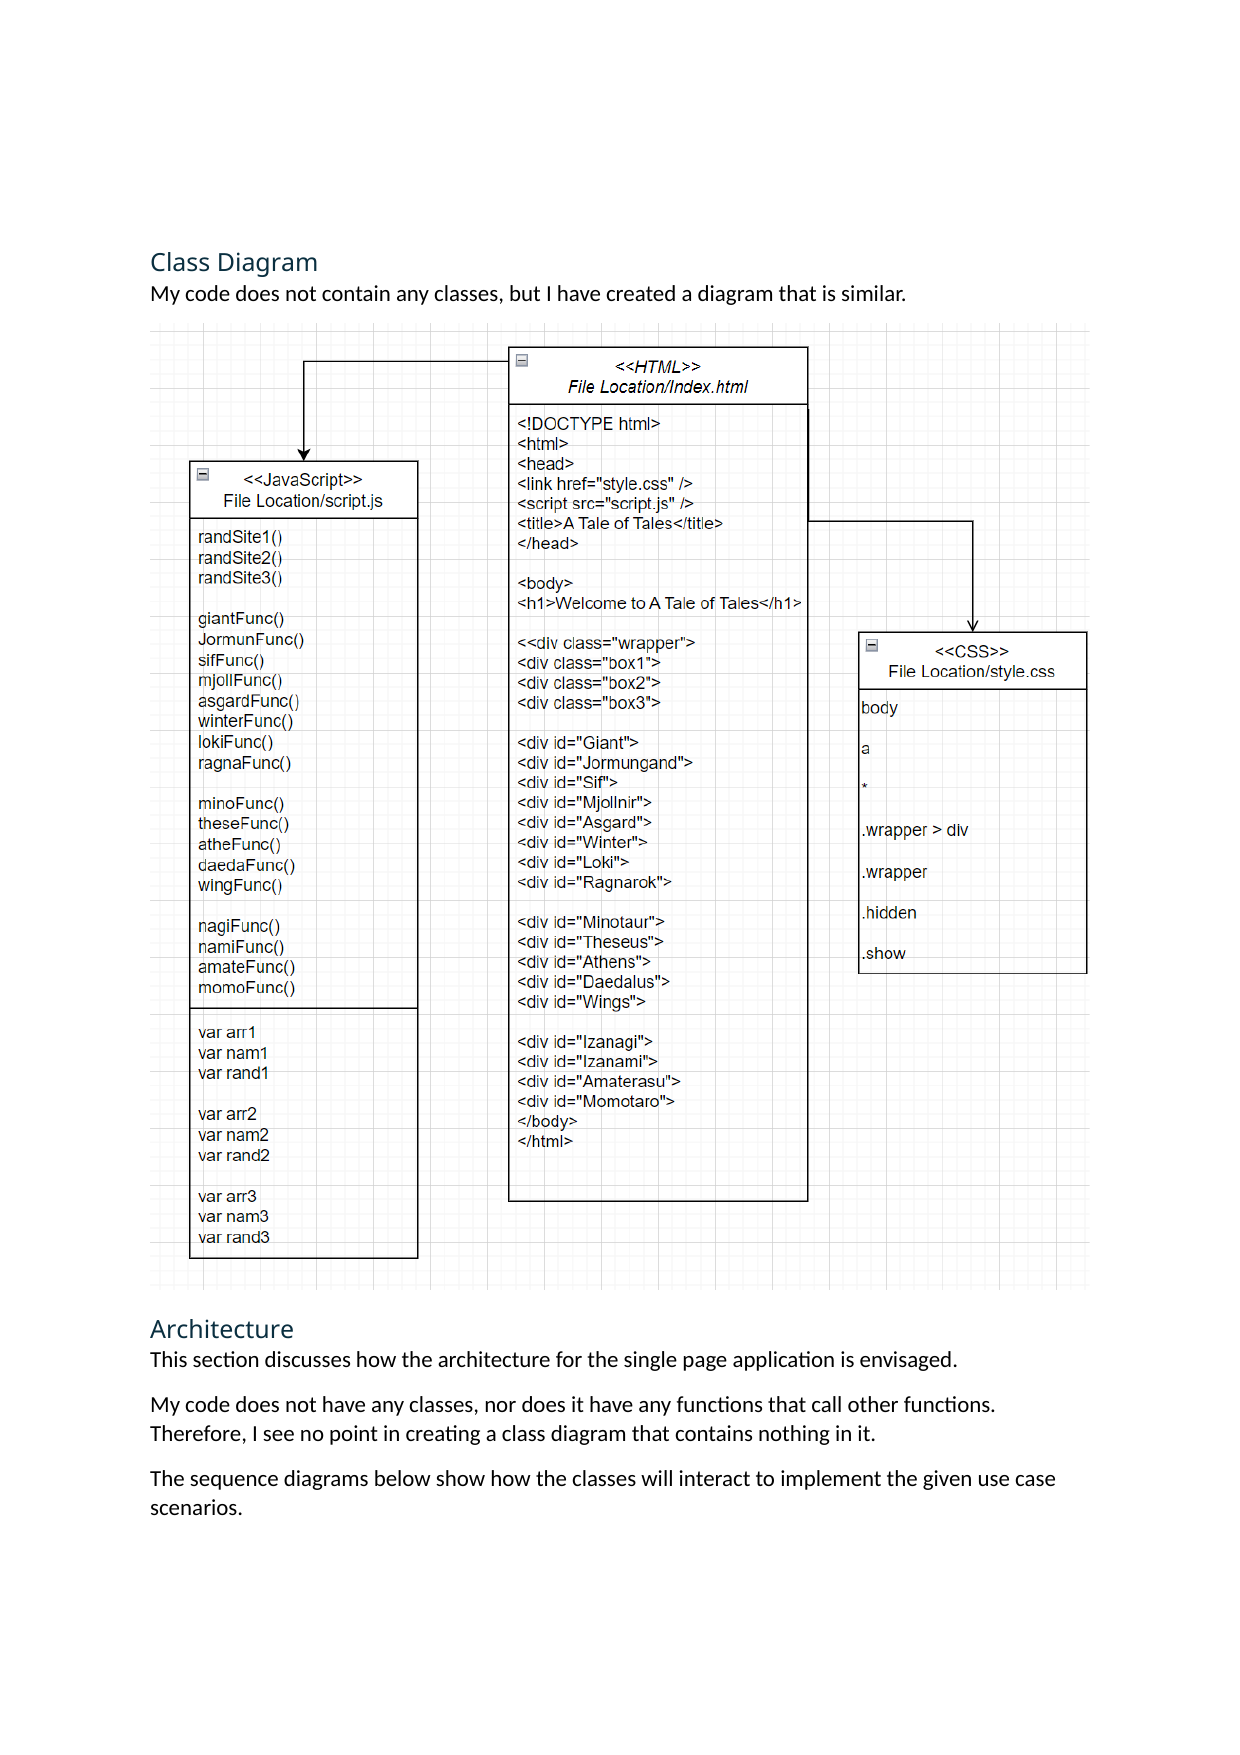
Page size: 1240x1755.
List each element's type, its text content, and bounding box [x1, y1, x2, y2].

subtitle Class Diagram [150, 244, 1089, 279]
text My code does not have any classes, nor does it have any functions that call other functions. Therefore, I see no point in creating a class diagram that contains nothing in it. [150, 1391, 1089, 1447]
subtitle Architecture [150, 1311, 1089, 1345]
text This section discusses how the architecture for the single page application is envisaged. [150, 1345, 1089, 1373]
text My code does not contain any classes, but I have created a diagram that is similar. [150, 279, 1089, 307]
text The sequence diagrams below show how the classes will interact to implement the given use case scenarios. [150, 1464, 1089, 1521]
